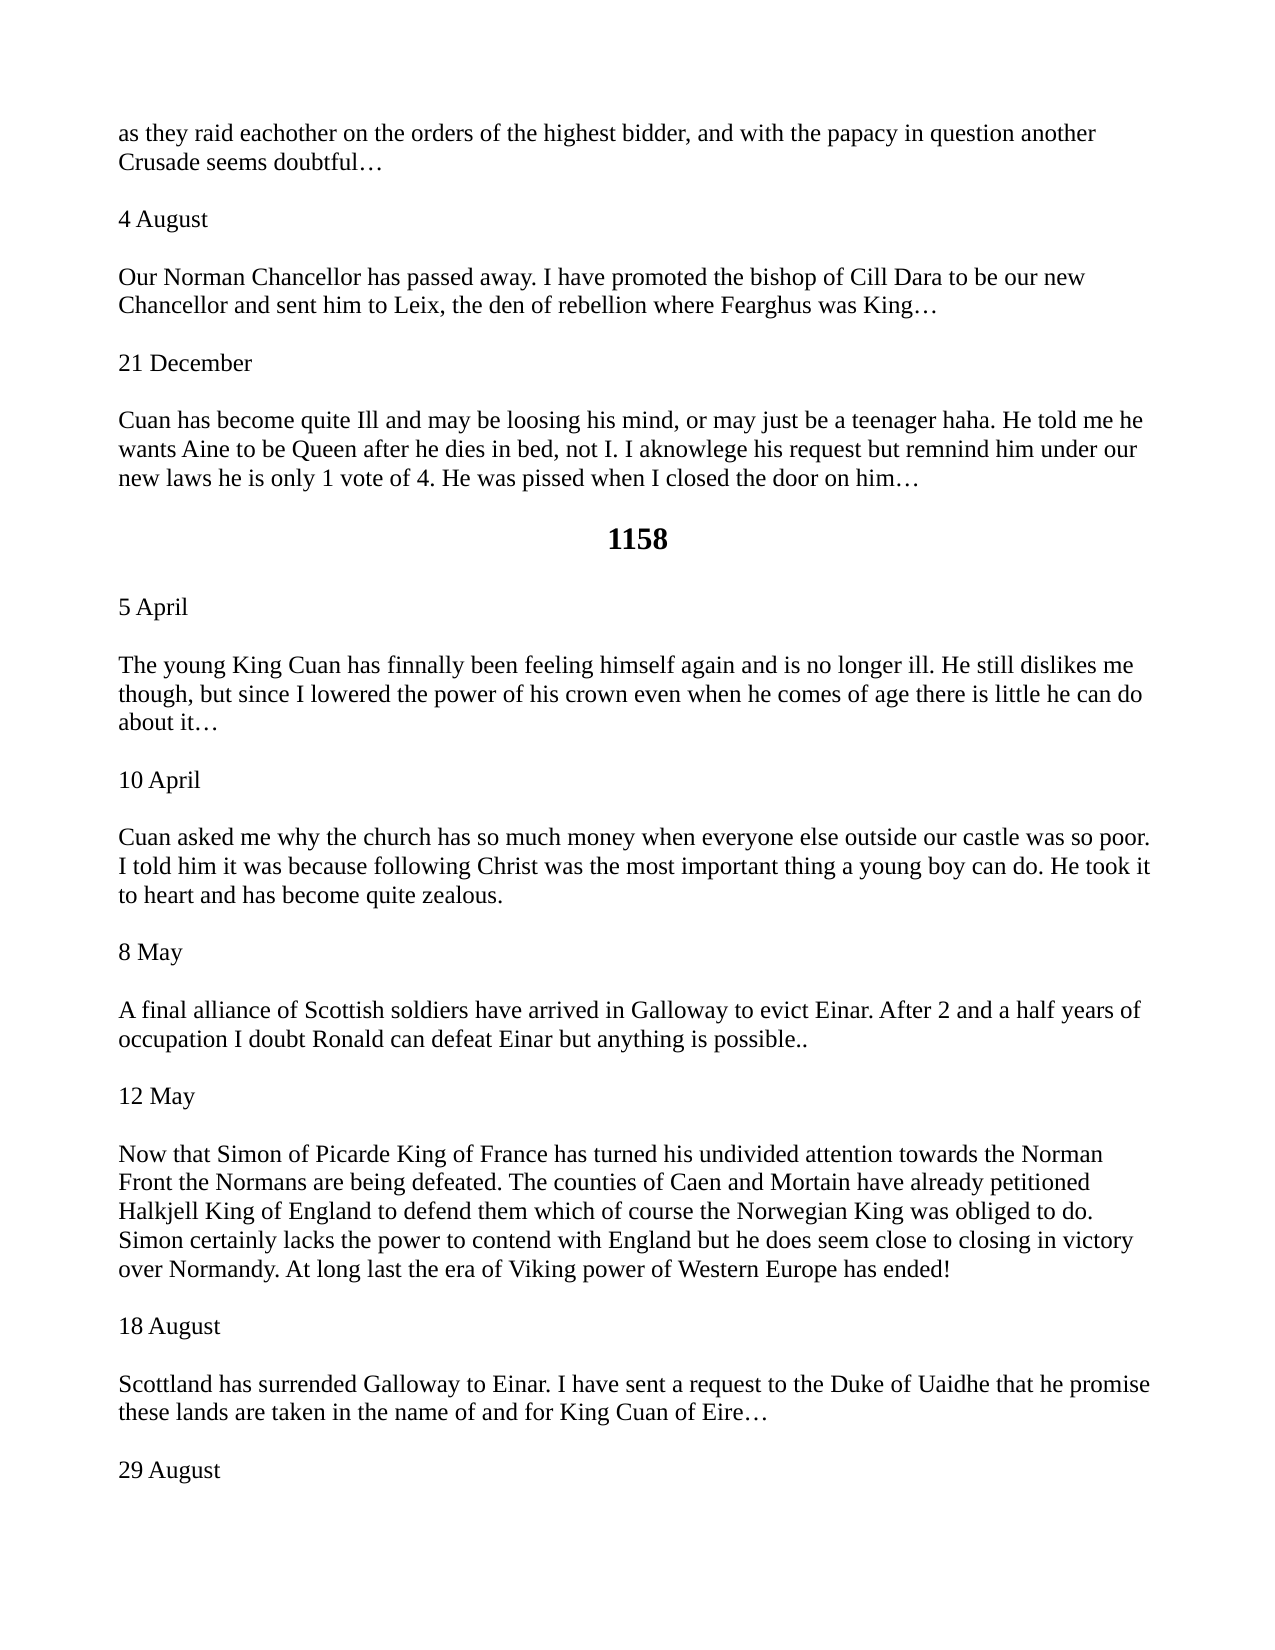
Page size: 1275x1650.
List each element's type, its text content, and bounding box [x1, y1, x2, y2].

text as they raid eachother on the orders of the highest bidder, and with the papacy in question another Crusade seems doubtful… [118, 118, 1157, 176]
text 5 April [118, 592, 1157, 621]
text Cuan has become quite Ill and may be loosing his mind, or may just be a teenager haha. He told me he wants Aine to be Queen after he dies in bed, not I. I aknowlege his request but remnind him under our new laws he is only 1 vote of 4. He was pissed when I closed the door on him… [118, 377, 1157, 492]
text Our Norman Chancellor has passed away. I have promoted the bishop of Cill Dara to be our new Chancellor and sent him to Leix, the den of rebellion where Fearghus was King… [118, 262, 1157, 319]
text A final alliance of Scottish soldiers have arrived in Galloway to evict Einar. After 2 and a half years of occupation I doubt Ronald can defeat Einar but anything is possible.. [118, 995, 1157, 1052]
text Now that Simon of Picarde King of France has turned his undivided attention towards the Norman Front the Normans are being defeated. The counties of Caen and Mortain have already petitioned Halkjell King of England to defend them which of course the Norwegian King was obliged to do. Simon certainly lacks the power to contend with England but he does seem close to closing in victory over Normandy. At long last the era of Viking power of Western Europe has ended! [118, 1139, 1157, 1282]
text The young King Cuan has finnally been feeling himself again and is no longer ill. He still dislikes me though, but since I lowered the power of his crown even when he comes of age there is little he can do about it… [118, 650, 1157, 736]
text 21 December [118, 348, 1157, 377]
text Scottland has surrended Galloway to Einar. I have sent a request to the Duke of Uaidhe that he promise these lands are taken in the name of and for King Cuan of Eire… [118, 1369, 1157, 1426]
text 4 August [118, 204, 1157, 233]
text 29 August [118, 1455, 1157, 1484]
text 12 May [118, 1081, 1157, 1110]
text 8 May [118, 937, 1157, 966]
text 1158 [118, 521, 1157, 557]
text Cuan asked me why the church has so much money when everyone else outside our castle was so poor. I told him it was because following Christ was the most important thing a young boy can do. He took it to heart and has become quite zealous. [118, 822, 1157, 909]
text 10 April [118, 765, 1157, 794]
text 18 August [118, 1311, 1157, 1340]
